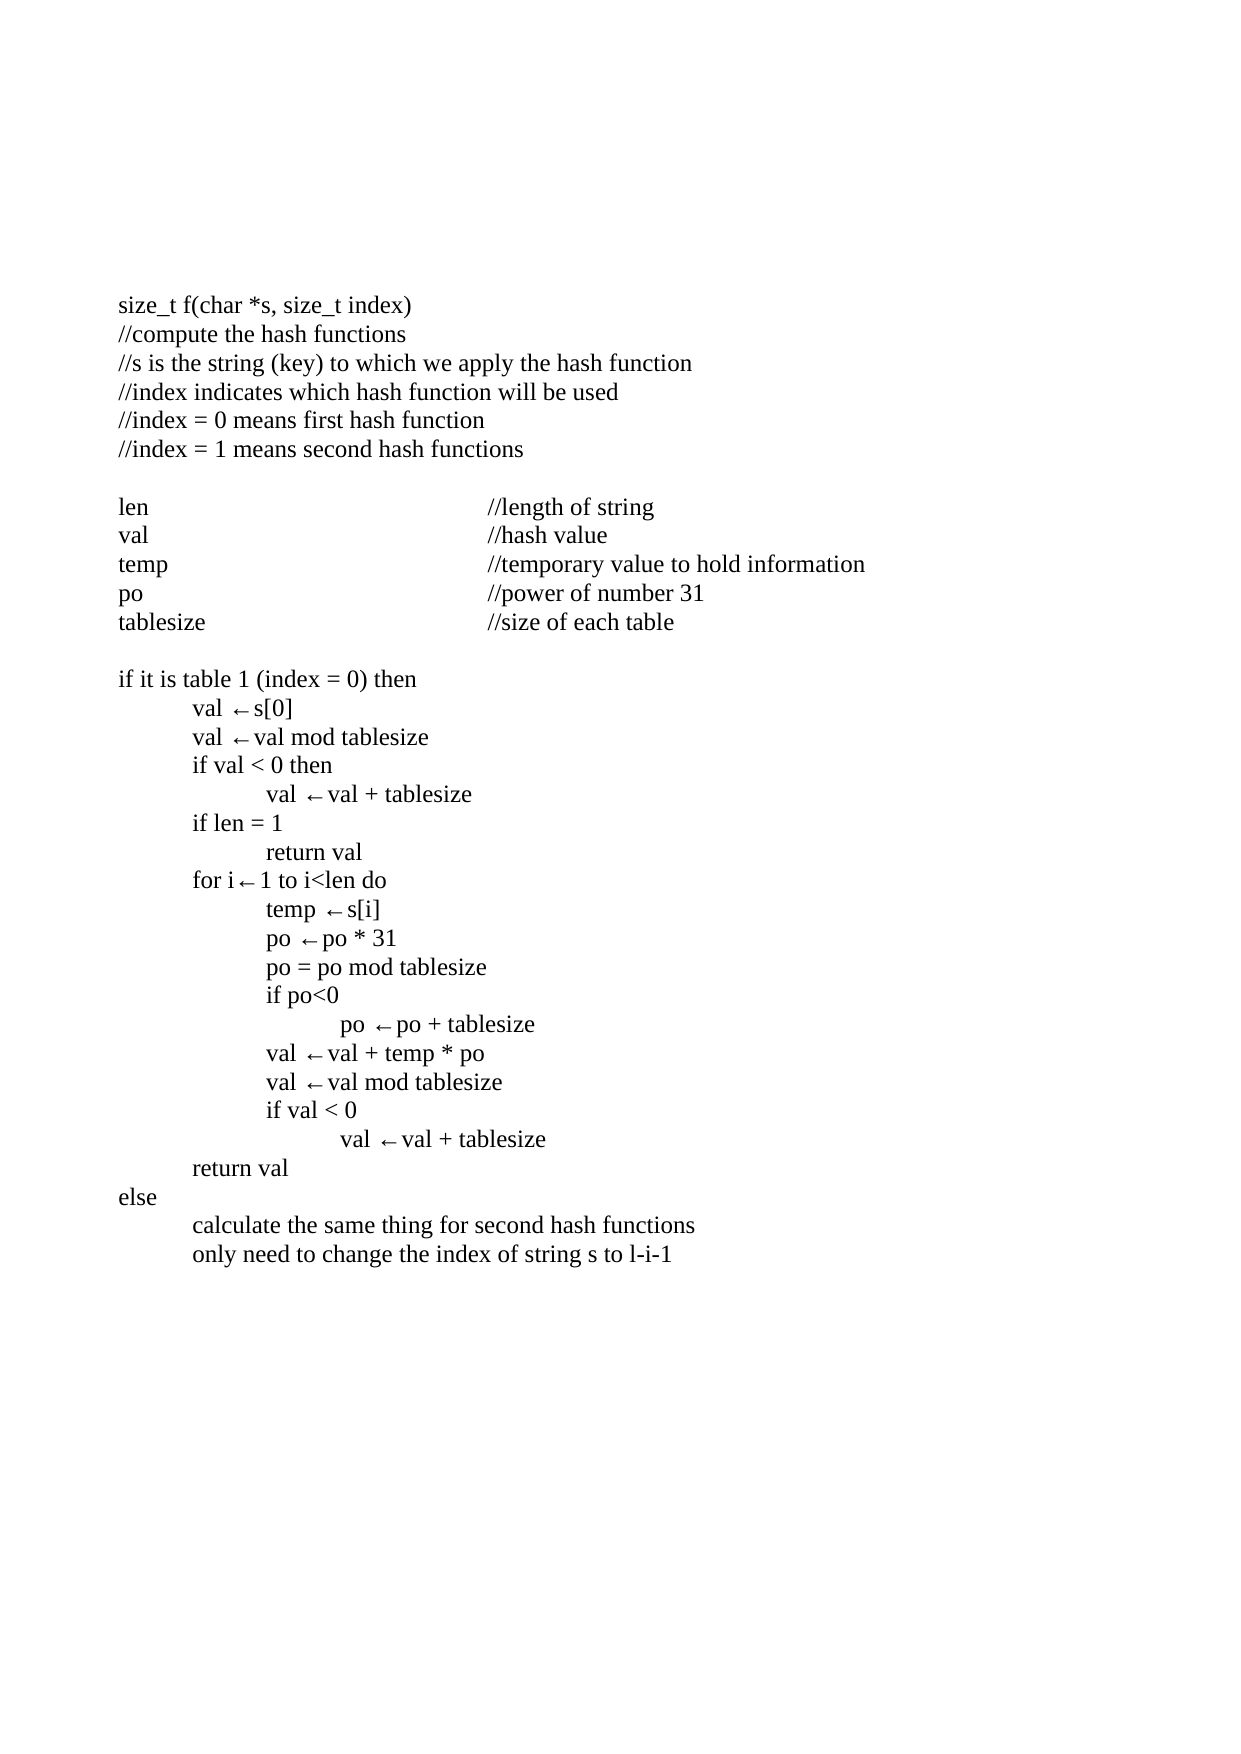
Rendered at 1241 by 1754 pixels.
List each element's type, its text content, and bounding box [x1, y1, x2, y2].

text //s is the string (key) to which we apply the hash function [118, 348, 1122, 377]
text if val < 0 then [118, 751, 1122, 779]
text only need to change the index of string s to l-i-1 [118, 1239, 1122, 1268]
text val ←val mod tablesize [118, 1067, 1122, 1096]
text po //power of number 31 [118, 578, 1122, 607]
text else [118, 1182, 1122, 1211]
text //index = 1 means second hash functions [118, 434, 1122, 463]
text val ←s[0] [118, 693, 1122, 722]
text tablesize //size of each table [118, 607, 1122, 636]
text val ←val mod tablesize [118, 722, 1122, 751]
text //index = 0 means first hash function [118, 406, 1122, 434]
text val //hash value [118, 521, 1122, 549]
text size_t f(char *s, size_t index) [118, 291, 1122, 319]
text if po<0 [118, 981, 1122, 1009]
text //compute the hash functions [118, 319, 1122, 348]
text return val [118, 1153, 1122, 1182]
text if it is table 1 (index = 0) then [118, 664, 1122, 693]
text po ←po + tablesize [118, 1009, 1122, 1038]
text if len = 1 [118, 808, 1122, 837]
text calculate the same thing for second hash functions [118, 1211, 1122, 1239]
text if val < 0 [118, 1096, 1122, 1124]
text po ←po * 31 [118, 923, 1122, 952]
text val ←val + tablesize [118, 779, 1122, 808]
text for i←1 to i<len do [118, 866, 1122, 894]
text len //length of string [118, 492, 1122, 521]
text return val [118, 837, 1122, 866]
text //index indicates which hash function will be used [118, 377, 1122, 406]
text val ←val + tablesize [118, 1124, 1122, 1153]
text po = po mod tablesize [118, 952, 1122, 981]
text val ←val + temp * po [118, 1038, 1122, 1067]
text temp //temporary value to hold information [118, 549, 1122, 578]
text temp ←s[i] [118, 894, 1122, 923]
